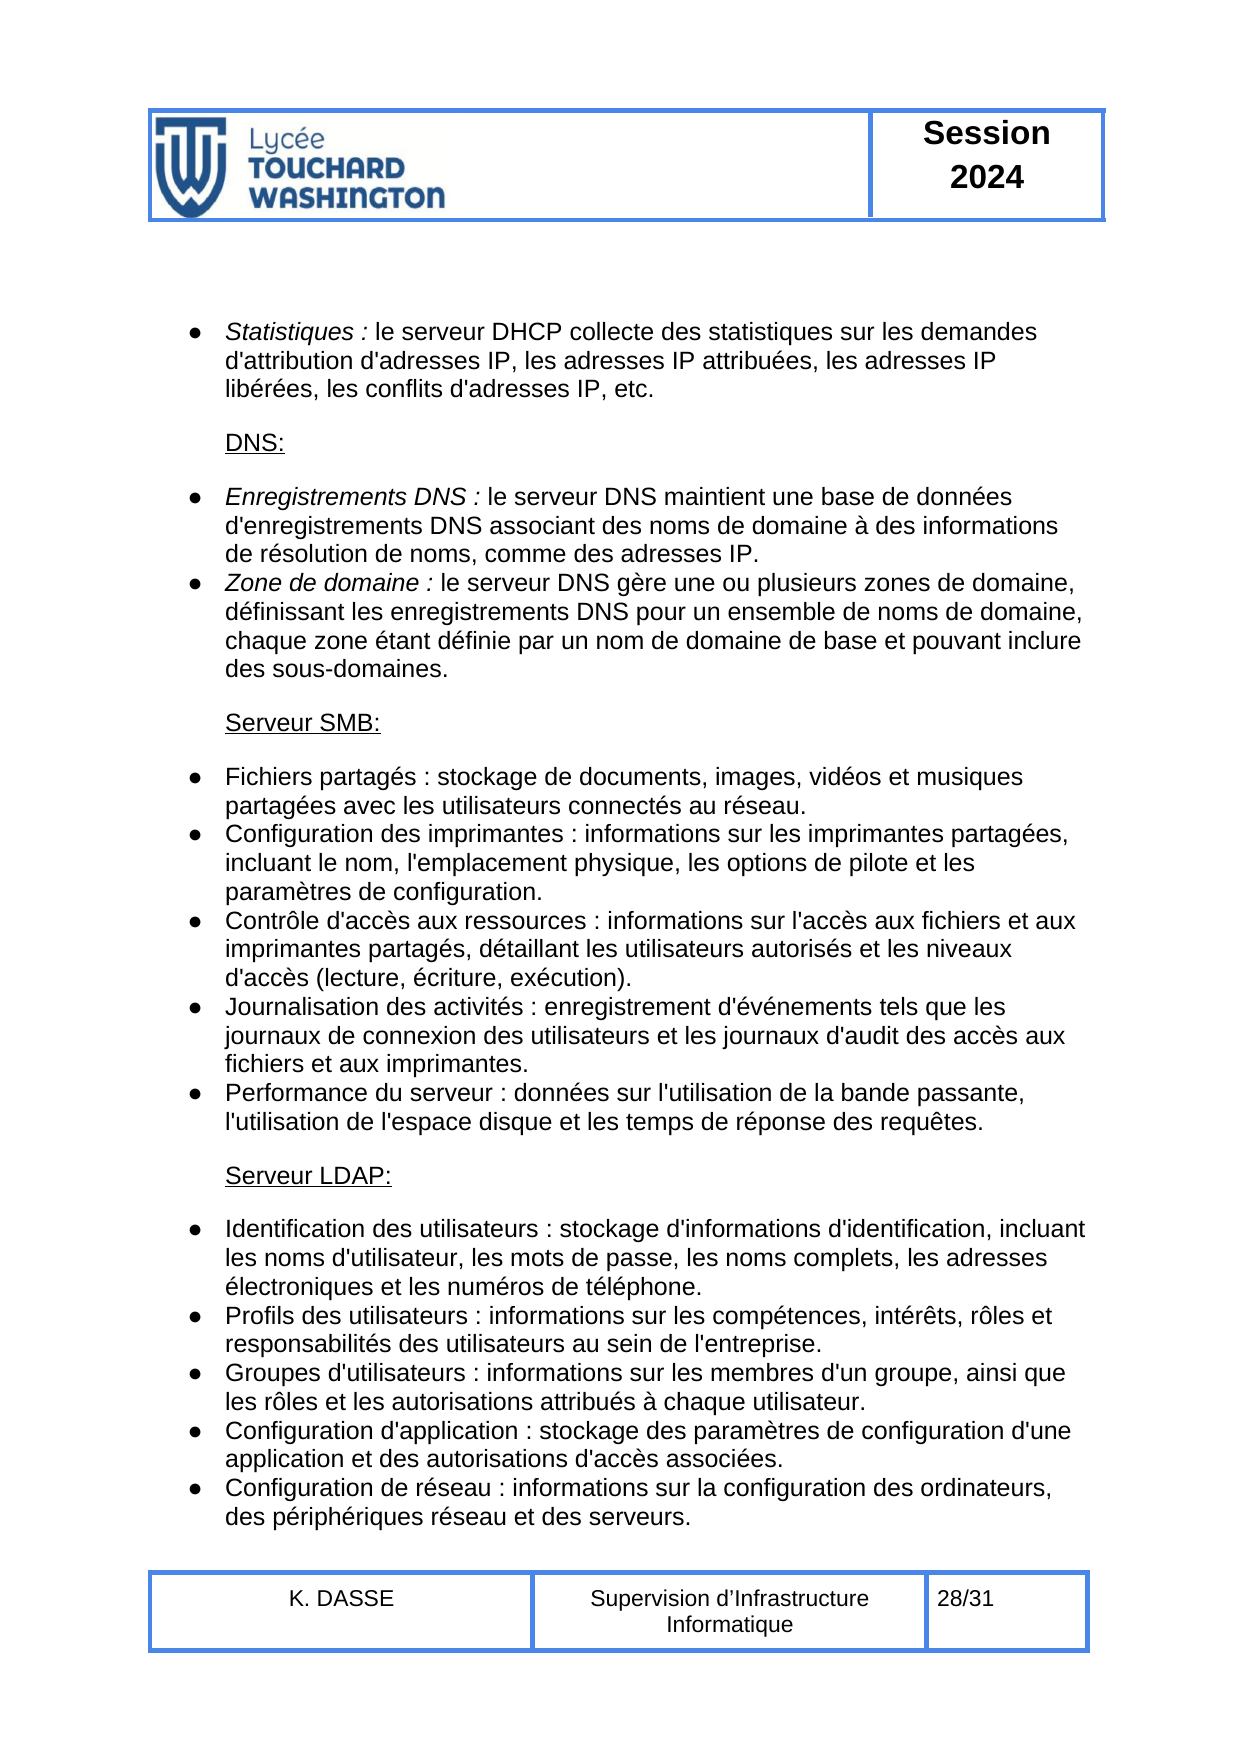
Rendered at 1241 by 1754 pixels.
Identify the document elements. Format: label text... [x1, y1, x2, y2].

list Journalisation des activités : enregistrement d'événements tels que les journaux de connexion des utilisateurs et les journaux d'audit des accès aux fichiers et aux imprimantes. [187, 992, 1090, 1078]
text Serveur LDAP: [150, 1161, 1090, 1189]
list Configuration des imprimantes : informations sur les imprimantes partagées, incluant le nom, l'emplacement physique, les options de pilote et les paramètres de configuration. [187, 819, 1090, 906]
list Groupes d'utilisateurs : informations sur les membres d'un groupe, ainsi que les rôles et les autorisations attribués à chaque utilisateur. [187, 1358, 1090, 1416]
list Statistiques : le serveur DHCP collecte des statistiques sur les demandes d'attribution d'adresses IP, les adresses IP attribuées, les adresses IP libérées, les conflits d'adresses IP, etc. [187, 317, 1090, 403]
list Zone de domaine : le serveur DNS gère une ou plusieurs zones de domaine, définissant les enregistrements DNS pour un ensemble de noms de domaine, chaque zone étant définie par un nom de domaine de base et pouvant inclure des sous-domaines. [187, 568, 1090, 683]
text DNS: [150, 428, 1090, 457]
list Performance du serveur : données sur l'utilisation de la bande passante, l'utilisation de l'espace disque et les temps de réponse des requêtes. [187, 1078, 1090, 1136]
list Profils des utilisateurs : informations sur les compétences, intérêts, rôles et responsabilités des utilisateurs au sein de l'entreprise. [187, 1301, 1090, 1358]
list Identification des utilisateurs : stockage d'informations d'identification, incluant les noms d'utilisateur, les mots de passe, les noms complets, les adresses électroniques et les numéros de téléphone. [187, 1214, 1090, 1301]
list Configuration de réseau : informations sur la configuration des ordinateurs, des périphériques réseau et des serveurs. [187, 1473, 1090, 1531]
picture [152, 113, 451, 218]
list Fichiers partagés : stockage de documents, images, vidéos et musiques partagées avec les utilisateurs connectés au réseau. [187, 762, 1090, 819]
list Enregistrements DNS : le serveur DNS maintient une base de données d'enregistrements DNS associant des noms de domaine à des informations de résolution de noms, comme des adresses IP. [187, 482, 1090, 568]
text Serveur SMB: [150, 708, 1090, 737]
list Configuration d'application : stockage des paramètres de configuration d'une application et des autorisations d'accès associées. [187, 1416, 1090, 1473]
list Contrôle d'accès aux ressources : informations sur l'accès aux fichiers et aux imprimantes partagés, détaillant les utilisateurs autorisés et les niveaux d'accès (lecture, écriture, exécution). [187, 906, 1090, 992]
